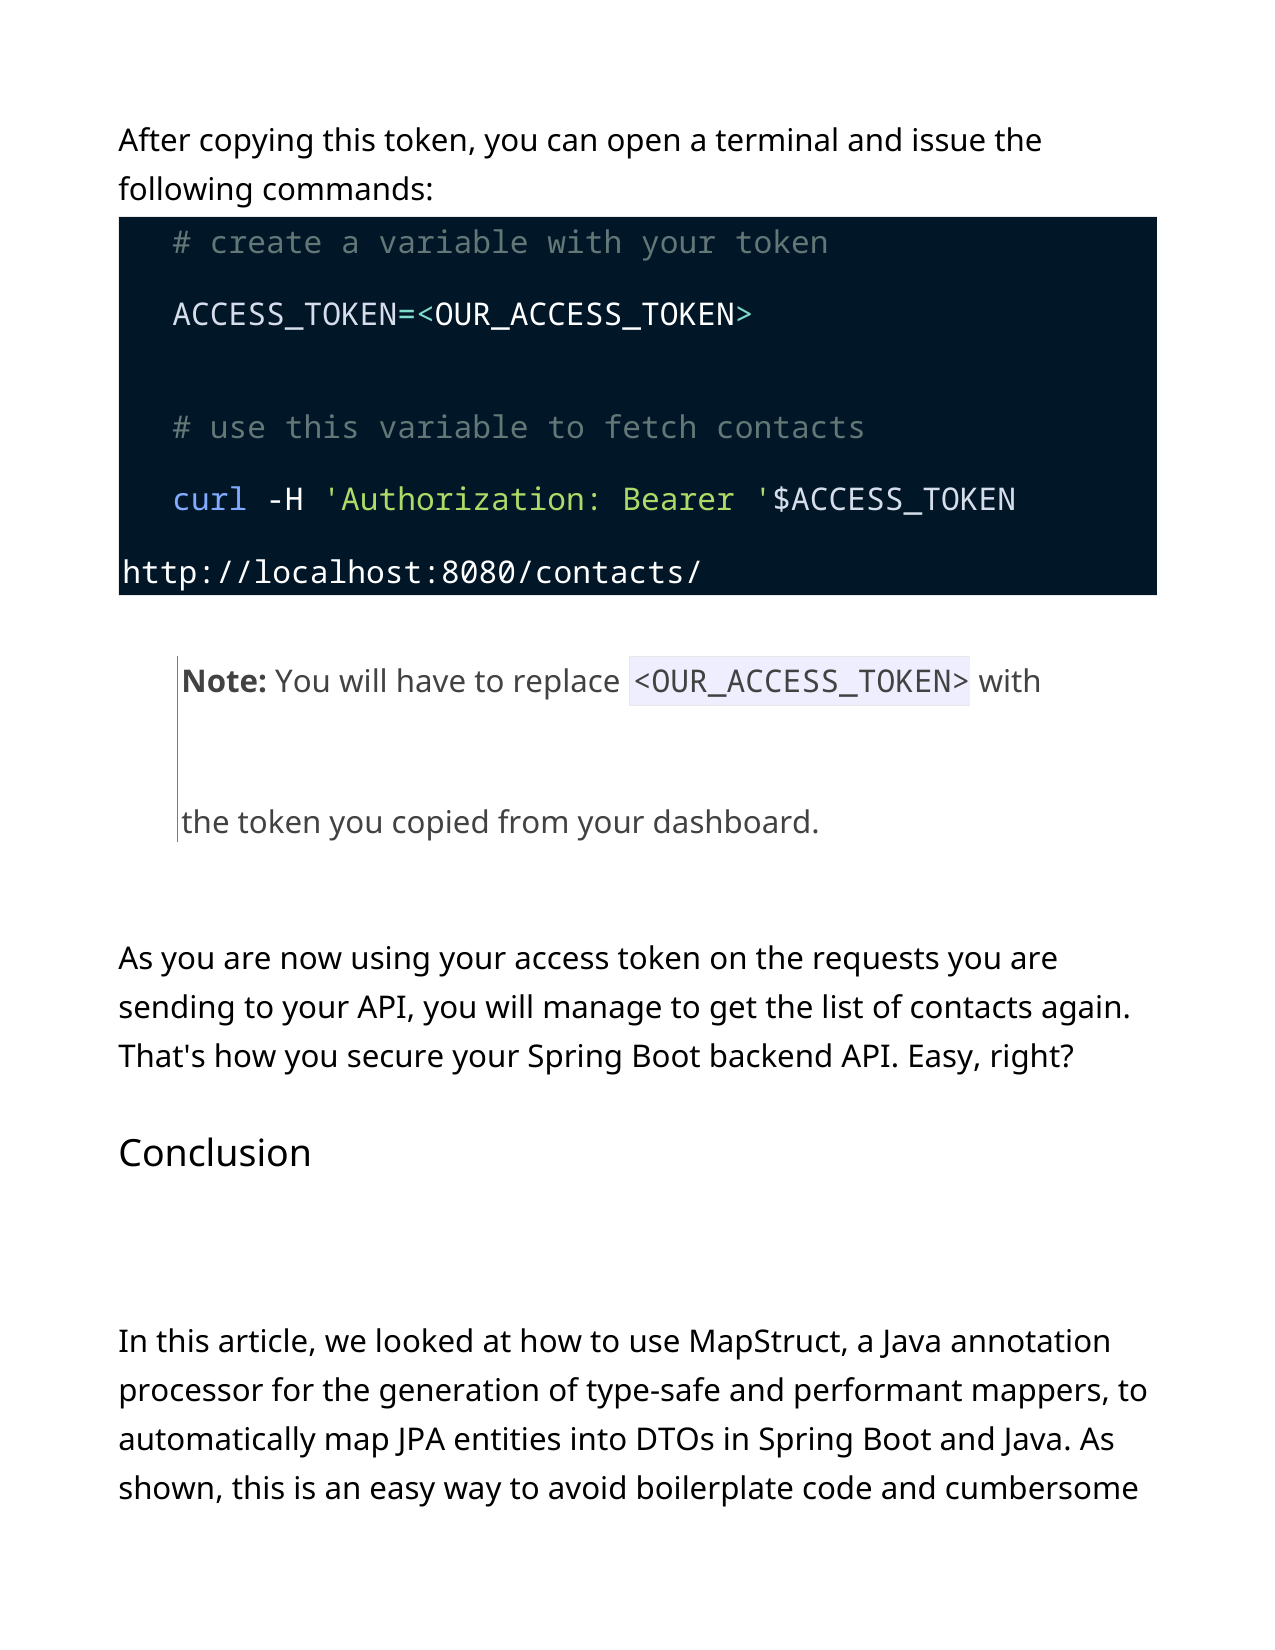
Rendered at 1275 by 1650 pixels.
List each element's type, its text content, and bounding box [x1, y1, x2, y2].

text In this article, we looked at how to use MapStruct, a Java annotation processor for the generation of type-safe and performant mappers, to automatically map JPA entities into DTOs in Spring Boot and Java. As shown, this is an easy way to avoid boilerplate code and cumbersome [118, 1319, 1157, 1509]
text # create a variable with your token [119, 217, 1157, 263]
subtitle Conclusion [118, 1127, 1157, 1178]
text As you are now using your access token on the requests you are sending to your API, you will manage to get the list of contacts again. [118, 936, 1157, 1027]
text curl -H 'Authorization: Bearer '$ACCESS_TOKEN http://localhost:8080/contacts/ [119, 473, 1157, 595]
text ACCESS_TOKEN=<OUR_ACCESS_TOKEN> [119, 288, 1157, 335]
text After copying this token, you can open a terminal and issue the following commands: [118, 118, 1157, 210]
text That's how you secure your Spring Boot backend API. Easy, right? [118, 1034, 1157, 1076]
text # use this variable to fetch contacts [119, 401, 1157, 447]
text Note: You will have to replace <OUR_ACCESS_TOKEN> with the token you copied from your dashboard. [178, 656, 1098, 842]
